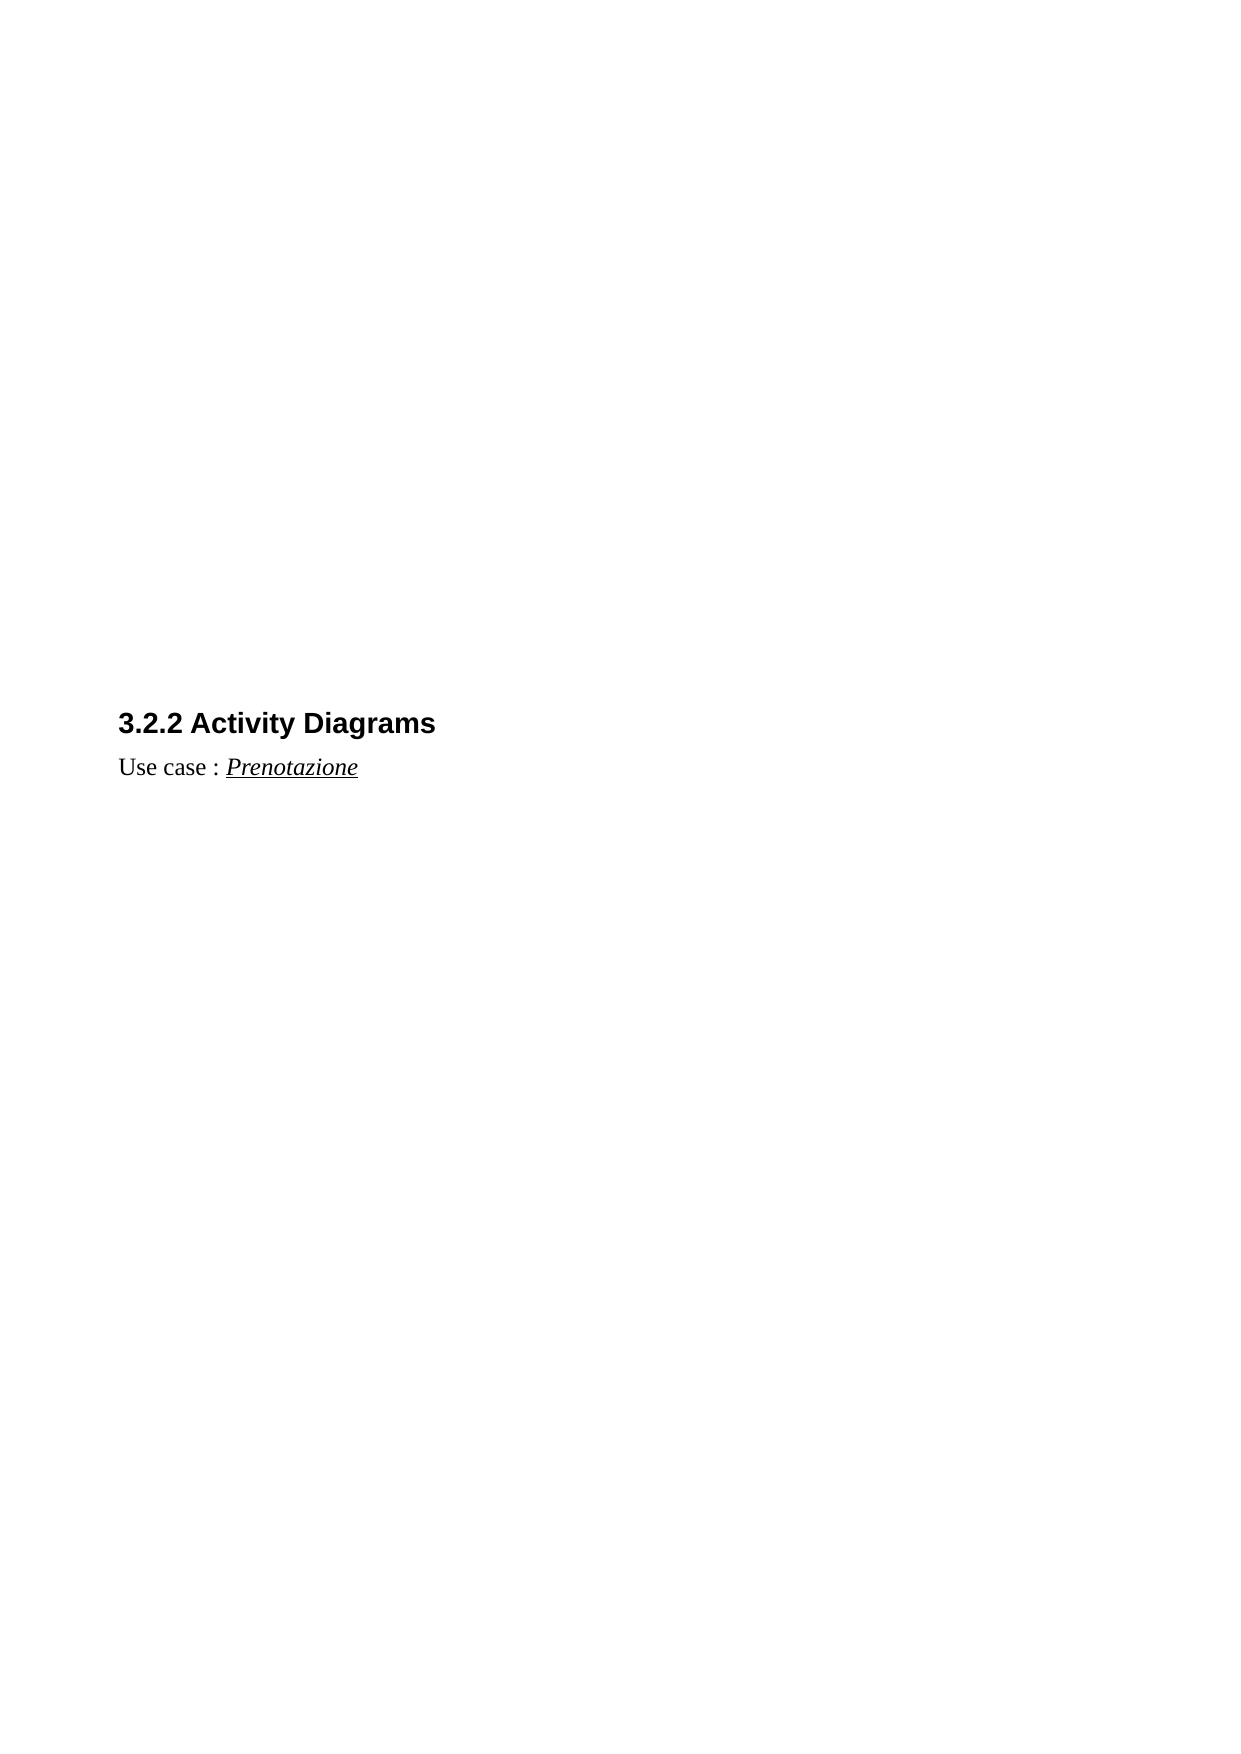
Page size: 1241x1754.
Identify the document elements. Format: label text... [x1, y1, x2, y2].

text Use case : Prenotazione [118, 752, 1122, 781]
subtitle 3.2.2 Activity Diagrams [118, 706, 1122, 739]
